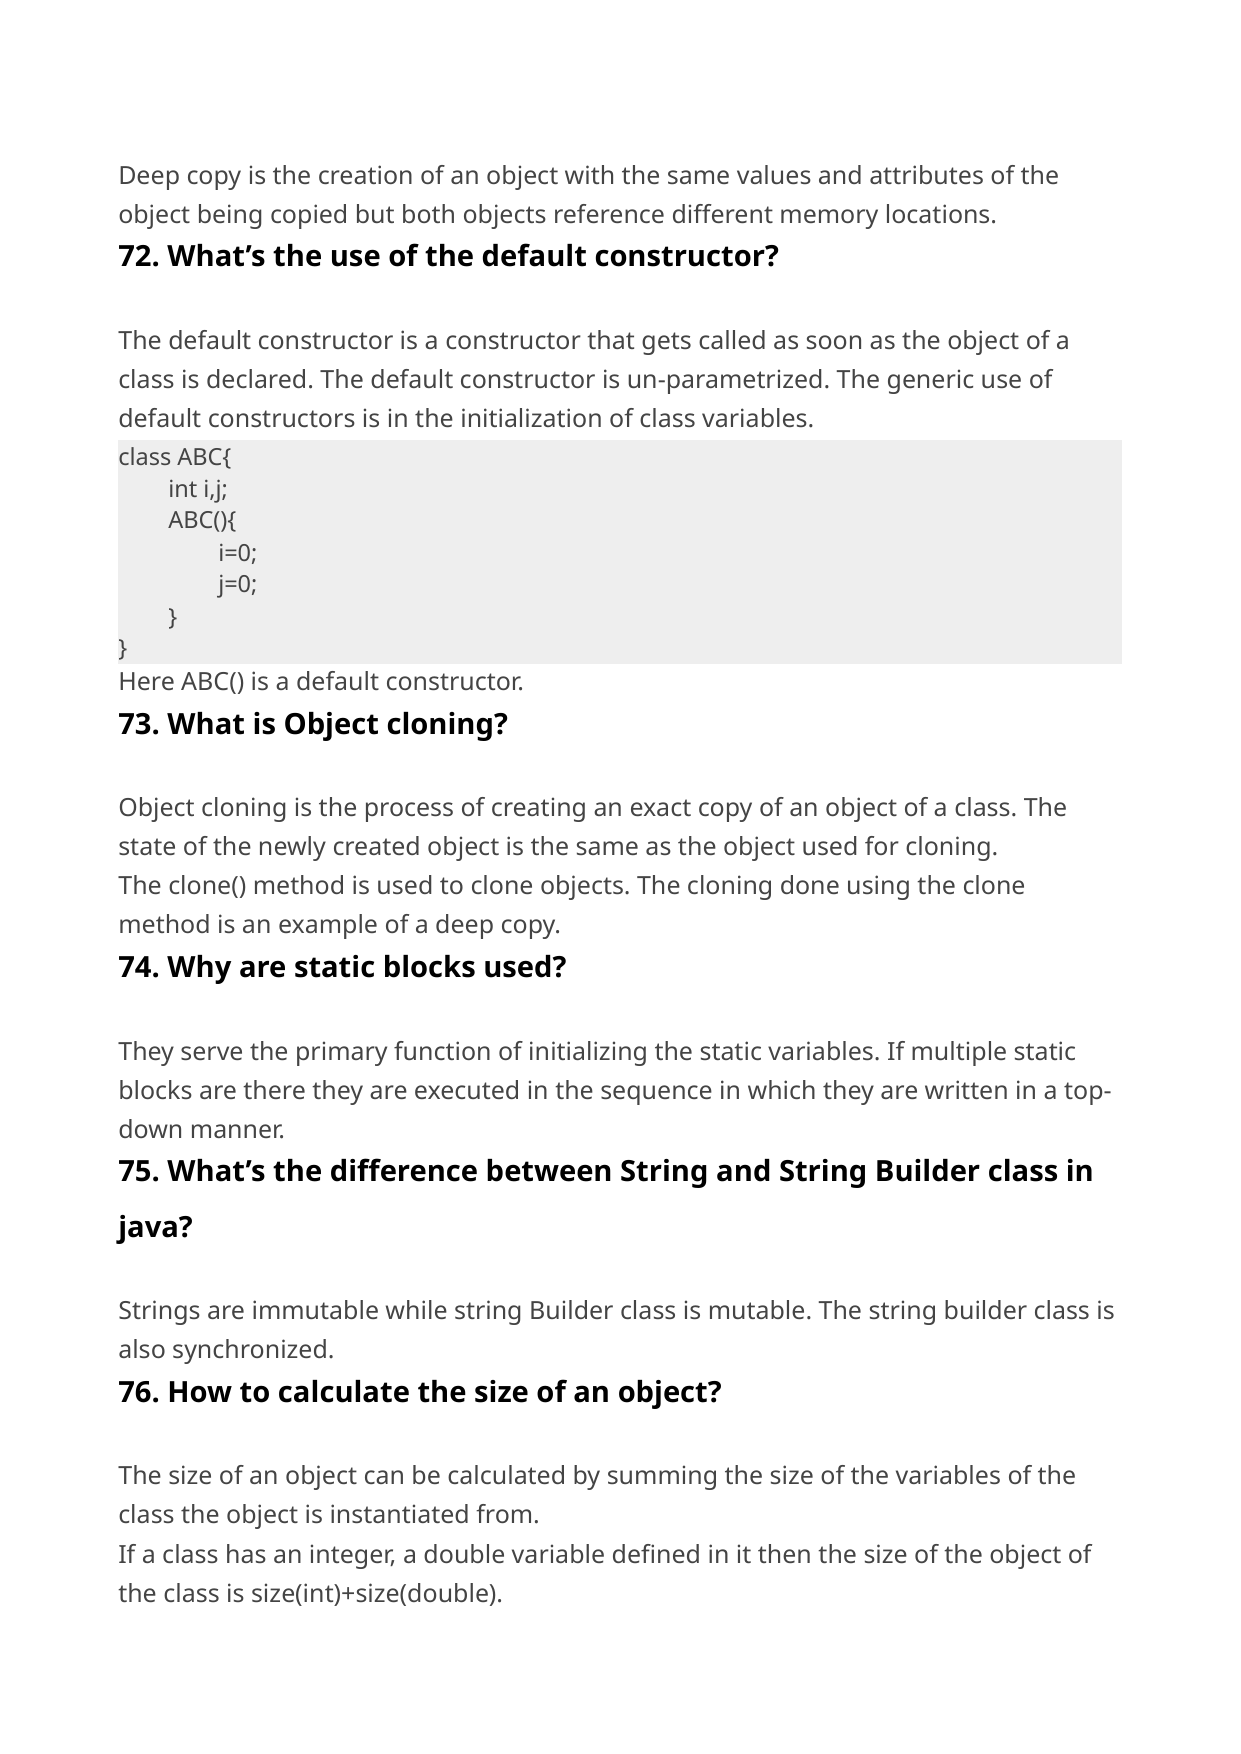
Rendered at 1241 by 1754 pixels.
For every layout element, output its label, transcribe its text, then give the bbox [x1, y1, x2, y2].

text They serve the primary function of initializing the static variables. If multiple static blocks are there they are executed in the sequence in which they are written in a top-down manner. [118, 1033, 1122, 1146]
text } [118, 600, 1122, 632]
subtitle 75. What’s the difference between String and String Builder class in java? [118, 1151, 1122, 1246]
text i=0; [118, 536, 1122, 568]
text Deep copy is the creation of an object with the same values and attributes of the object being copied but both objects reference different memory locations. [118, 118, 1122, 231]
text Here ABC() is a default constructor. [118, 664, 1122, 698]
text int i,j; [118, 472, 1122, 504]
text class ABC{ [118, 440, 1122, 472]
subtitle 76. How to calculate the size of an object? [118, 1371, 1122, 1411]
text } [118, 632, 1122, 664]
text ABC(){ [118, 504, 1122, 536]
text j=0; [118, 568, 1122, 600]
text Strings are immutable while string Builder class is mutable. The string builder class is also synchronized. [118, 1293, 1122, 1366]
text The default constructor is a constructor that gets called as soon as the object of a class is declared. The default constructor is un-parametrized. The generic use of default constructors is in the initialization of class variables. [118, 322, 1122, 435]
subtitle 73. What is Object cloning? [118, 703, 1122, 743]
subtitle 74. Why are static blocks used? [118, 946, 1122, 986]
text The size of an object can be calculated by summing the size of the variables of the class the object is instantiated from. If a class has an integer, a double variable defined in it then the size of the object of the class is size(int)+size(double). [118, 1458, 1122, 1609]
subtitle 72. What’s the use of the default constructor? [118, 236, 1122, 275]
text Object cloning is the process of creating an exact copy of an object of a class. The state of the newly created object is the same as the object used for cloning. The clone() method is used to clone objects. The cloning done using the clone method is an example of a deep copy. [118, 790, 1122, 941]
